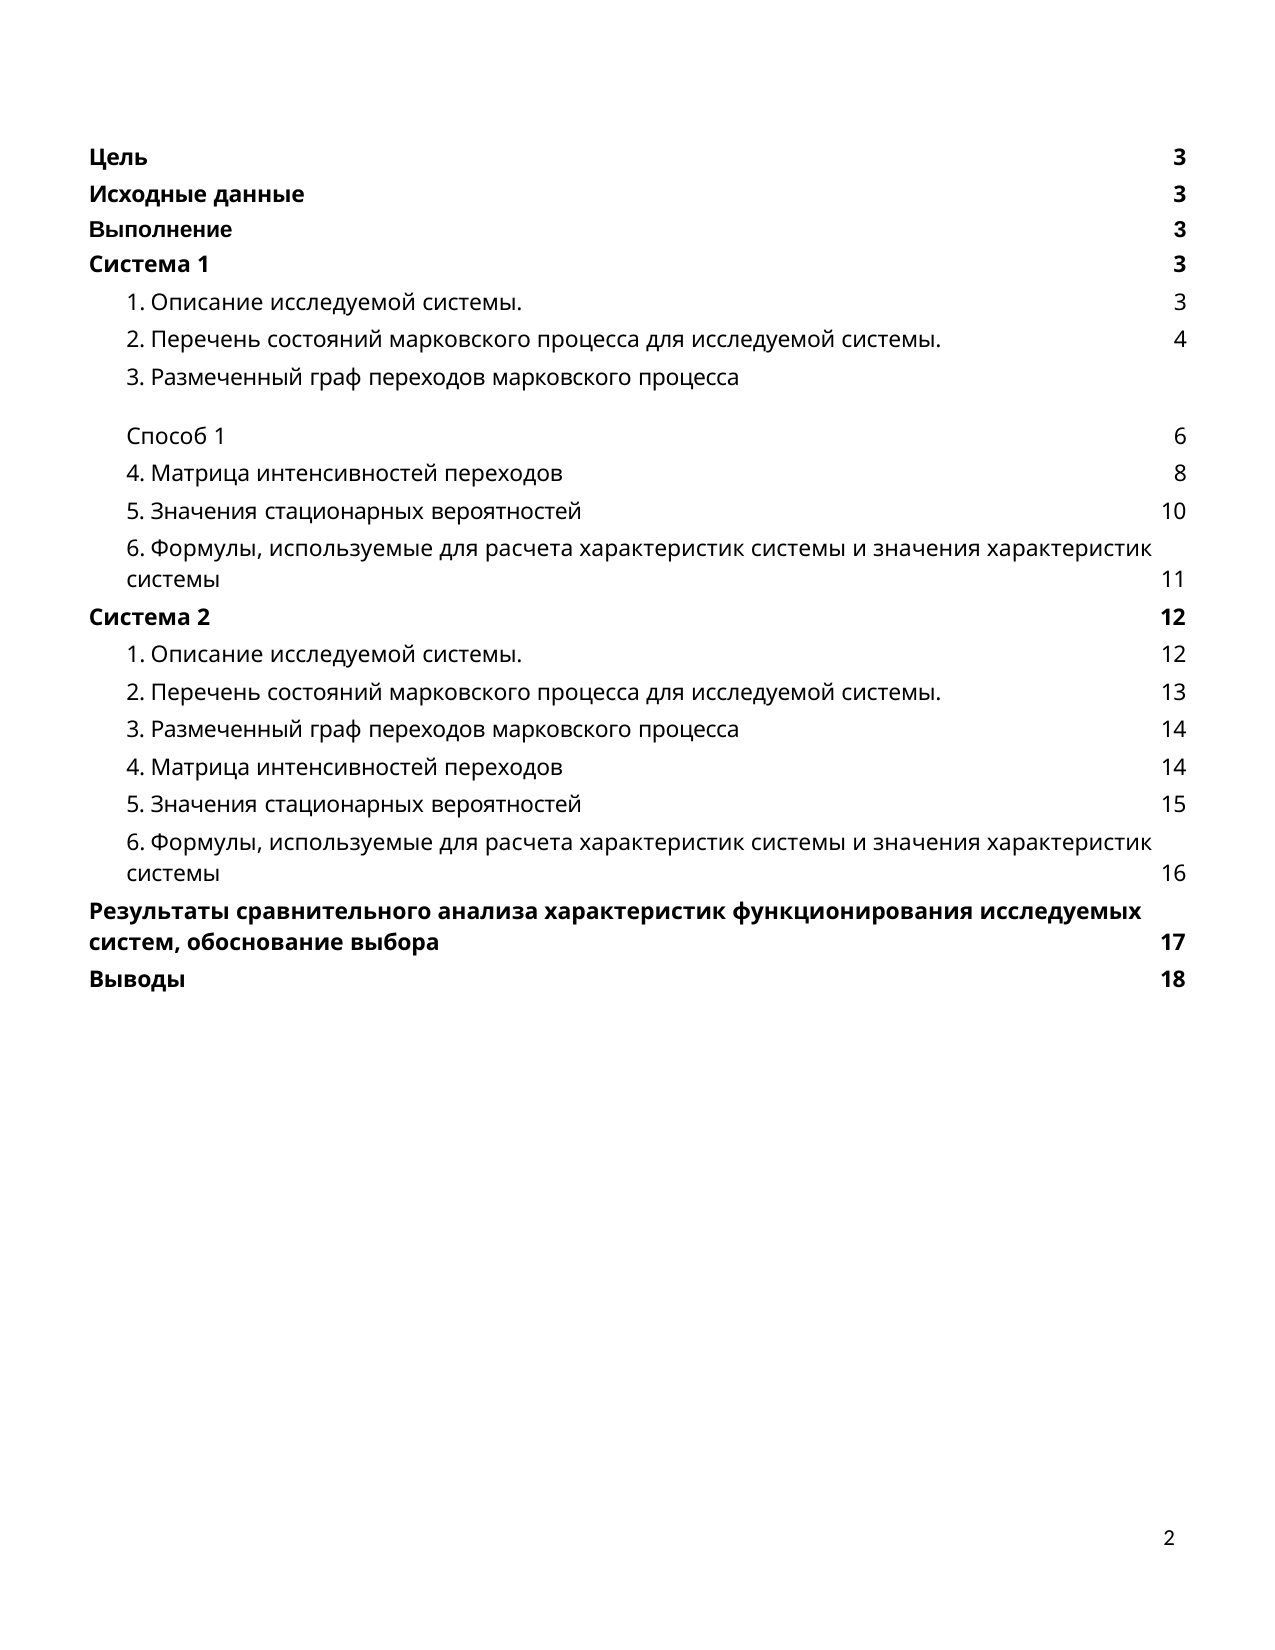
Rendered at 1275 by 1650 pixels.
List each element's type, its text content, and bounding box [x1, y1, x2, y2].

list Матрица интенсивностей переходов 8 [126, 457, 1202, 488]
list Матрица интенсивностей переходов 14 [126, 751, 1202, 782]
list Формулы, используемые для расчета характеристик системы и значения характеристик системы 16 [126, 826, 1187, 888]
list Размеченный граф переходов марковского процесса 14 [126, 713, 1202, 745]
list Размеченный граф переходов марковского процесса [126, 361, 1202, 392]
list Описание исследуемой системы. 3 [126, 286, 1202, 317]
text Выполнение 3 [88, 216, 1202, 242]
text Способ 1 6 [126, 420, 1202, 451]
list Описание исследуемой системы. 12 [126, 638, 1202, 670]
text Цель 3 [88, 141, 1202, 172]
list Перечень состояний марковского процесса для исследуемой системы. 13 [126, 676, 1202, 707]
text Выводы 18 [88, 963, 1202, 995]
text Система 2 12 [88, 601, 1202, 632]
list Перечень состояний марковского процесса для исследуемой системы. 4 [126, 323, 1202, 355]
text Результаты сравнительного анализа характеристик функционирования исследуемых систем, обоснование выбора 17 [88, 895, 1187, 957]
list Значения стационарных вероятностей 10 [126, 495, 1202, 526]
text Система 1 3 [88, 248, 1202, 280]
list Формулы, используемые для расчета характеристик системы и значения характеристик системы 11 [126, 532, 1187, 595]
text Исходные данные 3 [88, 178, 1202, 209]
list Значения стационарных вероятностей 15 [126, 788, 1202, 820]
